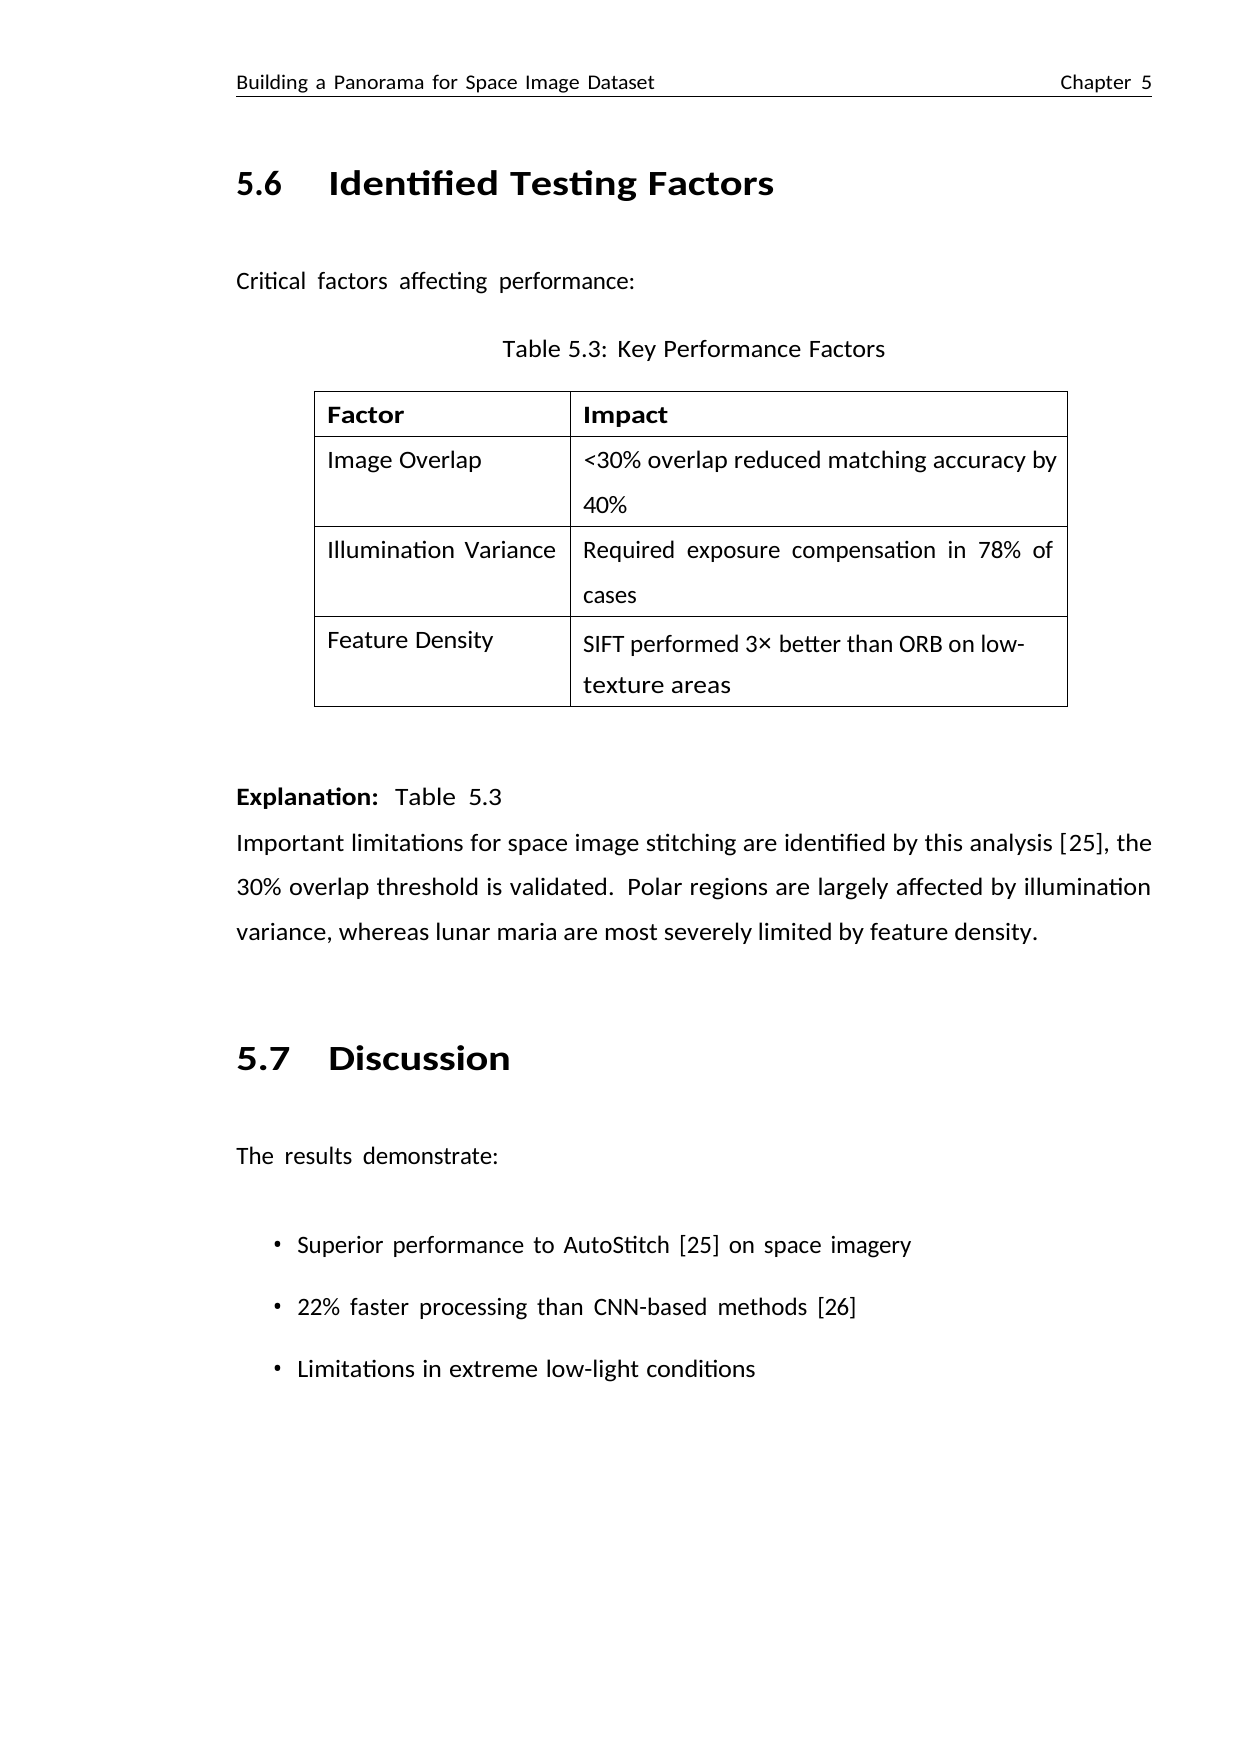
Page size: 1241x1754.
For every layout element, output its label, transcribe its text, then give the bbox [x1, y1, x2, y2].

list Limitations in extreme low-light conditions [273, 1350, 1181, 1384]
text Critical factors affecting performance: [236, 265, 1181, 296]
table_cell Required exposure compensation in 78% of cases [571, 527, 1067, 616]
list 22% faster processing than CNN-based methods [26] [273, 1289, 1181, 1323]
table_cell SIFT performed 3× better than ORB on low- texture areas [571, 617, 1067, 706]
table_cell Image Overlap [315, 437, 570, 526]
list Superior performance to AutoStitch [25] on space imagery [273, 1227, 1181, 1261]
table_cell Illumination Variance [315, 527, 570, 616]
subtitle Discussion [236, 1036, 1181, 1079]
text Important limitations for space image stitching are identified by this analysis [25], the 30% overlap threshold is validated. Polar regions are largely affected by illumination variance, whereas lunar maria are most severely limited by feature density. [236, 827, 1152, 947]
table_header Impact [571, 392, 1067, 436]
table_cell Feature Density [315, 617, 570, 706]
table_cell <30% overlap reduced matching accuracy by 40% [571, 437, 1067, 526]
table_header Factor [315, 392, 570, 436]
text Table 5.3: Key Performance Factors [230, 333, 1157, 363]
subtitle Identified Testing Factors [236, 161, 1181, 204]
text The results demonstrate: [236, 1141, 1181, 1171]
text Explanation: Table 5.3 [236, 782, 1181, 812]
